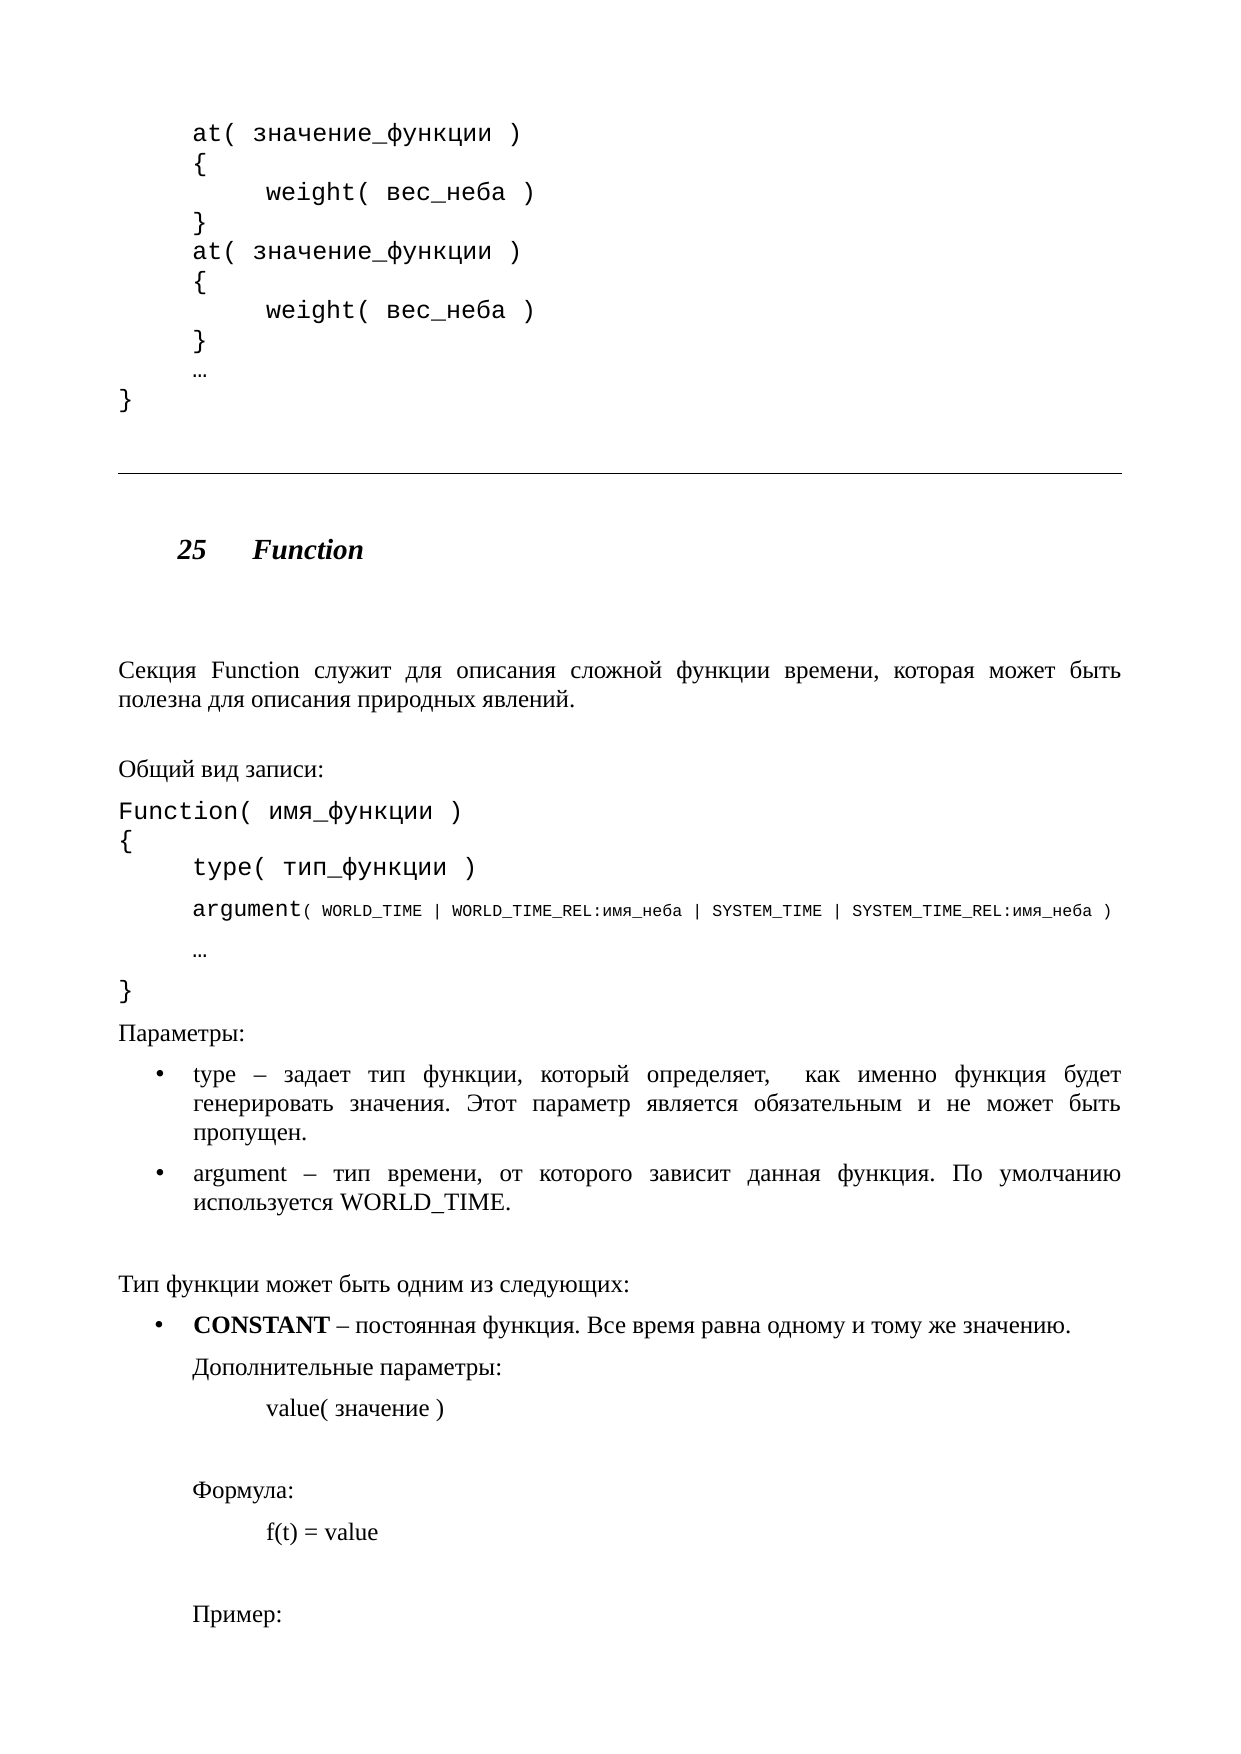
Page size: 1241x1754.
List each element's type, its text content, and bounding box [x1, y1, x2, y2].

text Function( имя_функции ) [118, 796, 1122, 825]
text Формула: [154, 1476, 1122, 1504]
text … [118, 936, 1122, 965]
list type – задает тип функции, который определяет, как именно функция будет генерировать значения. Этот параметр является обязательным и не может быть пропущен. [156, 1059, 1122, 1146]
text } [118, 977, 1122, 1006]
text at( значение_функции ) [118, 236, 1122, 266]
text at( значение_функции ) [118, 118, 1122, 148]
text weight( вес_неба ) [118, 295, 1122, 324]
text } [118, 324, 1122, 354]
text … [118, 354, 1122, 383]
text Общий вид записи: [118, 754, 1122, 783]
list argument – тип времени, от которого зависит данная функция. По умолчанию используется WORLD_TIME. [156, 1158, 1122, 1216]
text Секция Function служит для описания сложной функции времени, которая может быть полезна для описания природных явлений. [118, 655, 1122, 712]
text { [118, 825, 1122, 855]
text { [118, 148, 1122, 177]
text } [118, 207, 1122, 236]
list CONSTANT – постоянная функция. Все время равна одному и тому же значению. [154, 1311, 1122, 1339]
list value( значение ) [228, 1393, 1122, 1422]
text argument( WORLD_TIME | WORLD_TIME_REL:имя_неба | SYSTEM_TIME | SYSTEM_TIME_REL:имя_неба ) [118, 896, 1122, 924]
text } [118, 383, 1122, 413]
text f(t) = value [228, 1517, 1122, 1546]
text { [118, 266, 1122, 295]
text weight( вес_неба ) [118, 177, 1122, 207]
text Параметры: [118, 1018, 1122, 1047]
text type( тип_функции ) [118, 855, 1122, 883]
subtitle Function [118, 474, 1122, 625]
text Тип функции может быть одним из следующих: [118, 1269, 1122, 1298]
list Дополнительные параметры: [154, 1352, 1122, 1381]
list Пример: [154, 1599, 1122, 1628]
